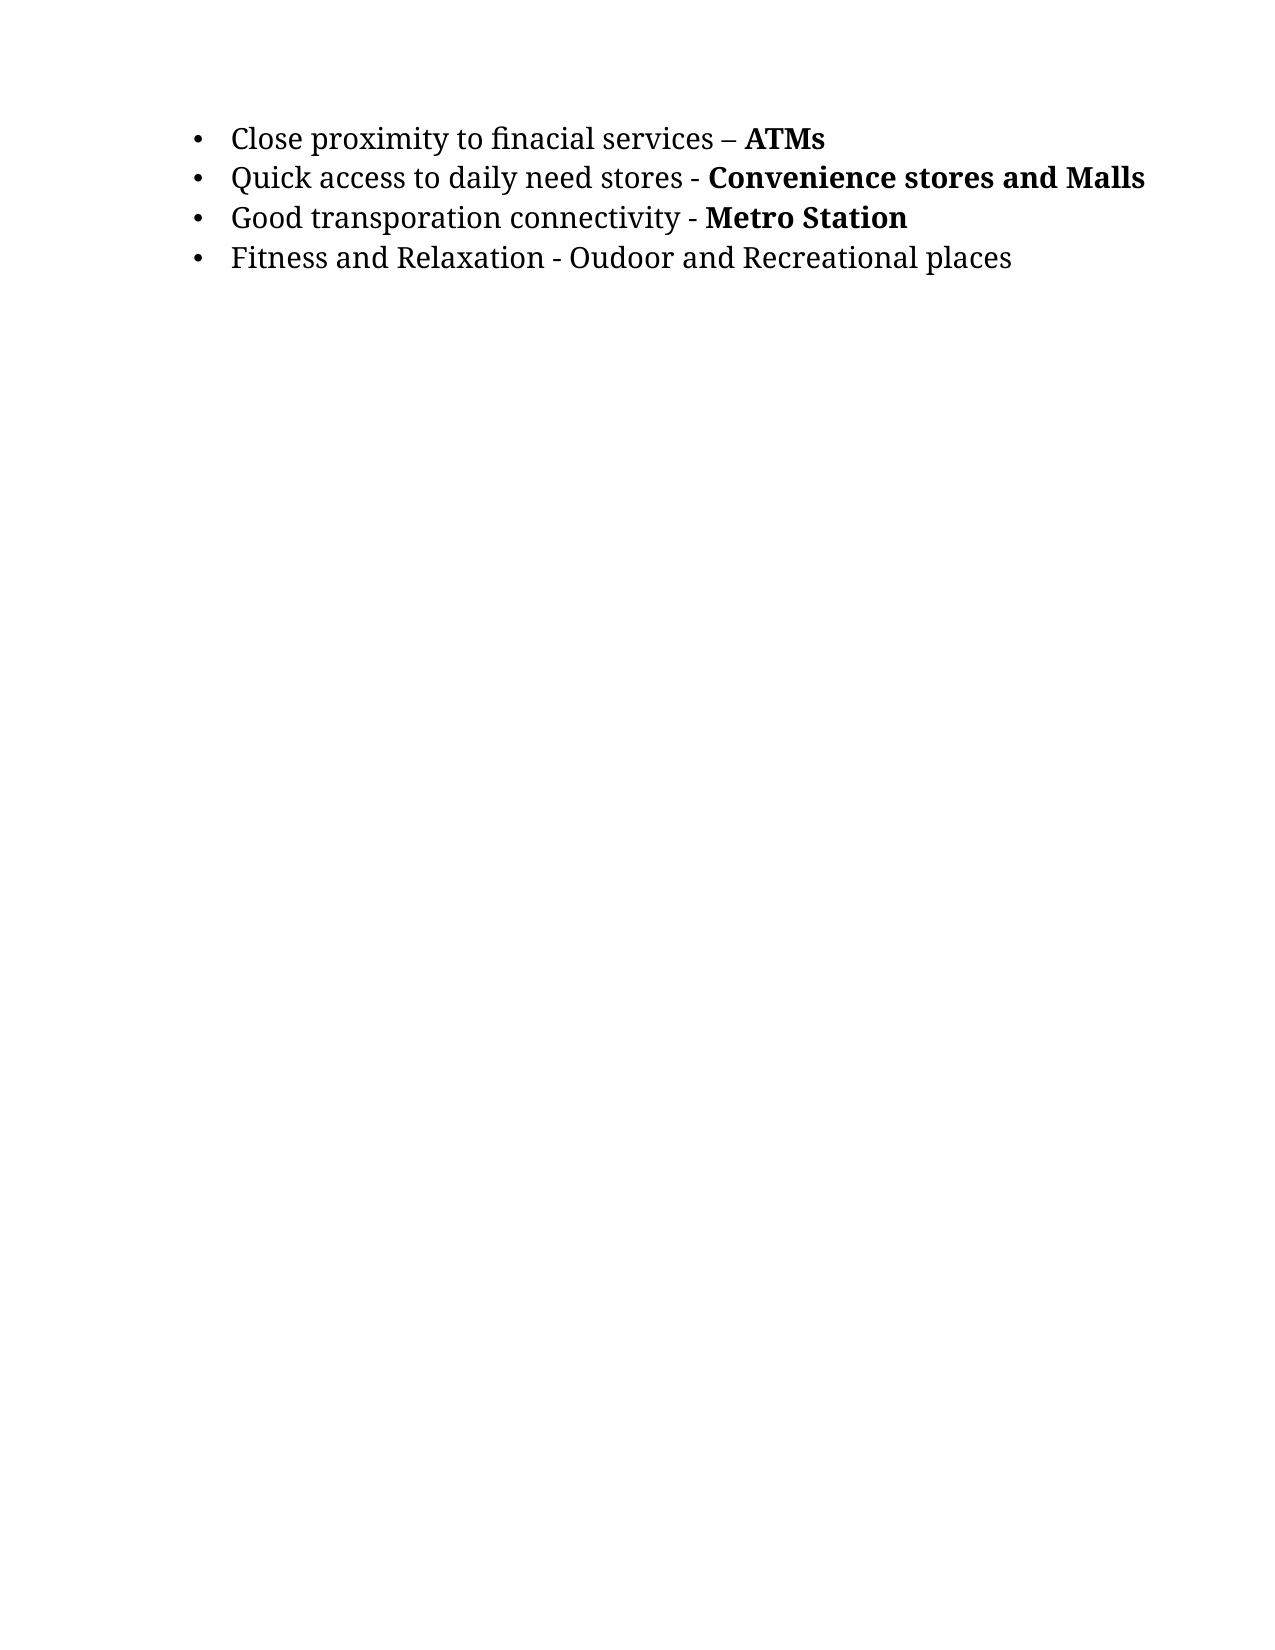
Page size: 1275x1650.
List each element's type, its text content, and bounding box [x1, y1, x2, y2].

list Close proximity to finacial services – ATMs [193, 118, 1157, 158]
list Good transporation connectivity - Metro Station [193, 197, 1157, 237]
list Fitness and Relaxation - Oudoor and Recreational places [193, 237, 1157, 277]
list Quick access to daily need stores - Convenience stores and Malls [193, 158, 1157, 197]
